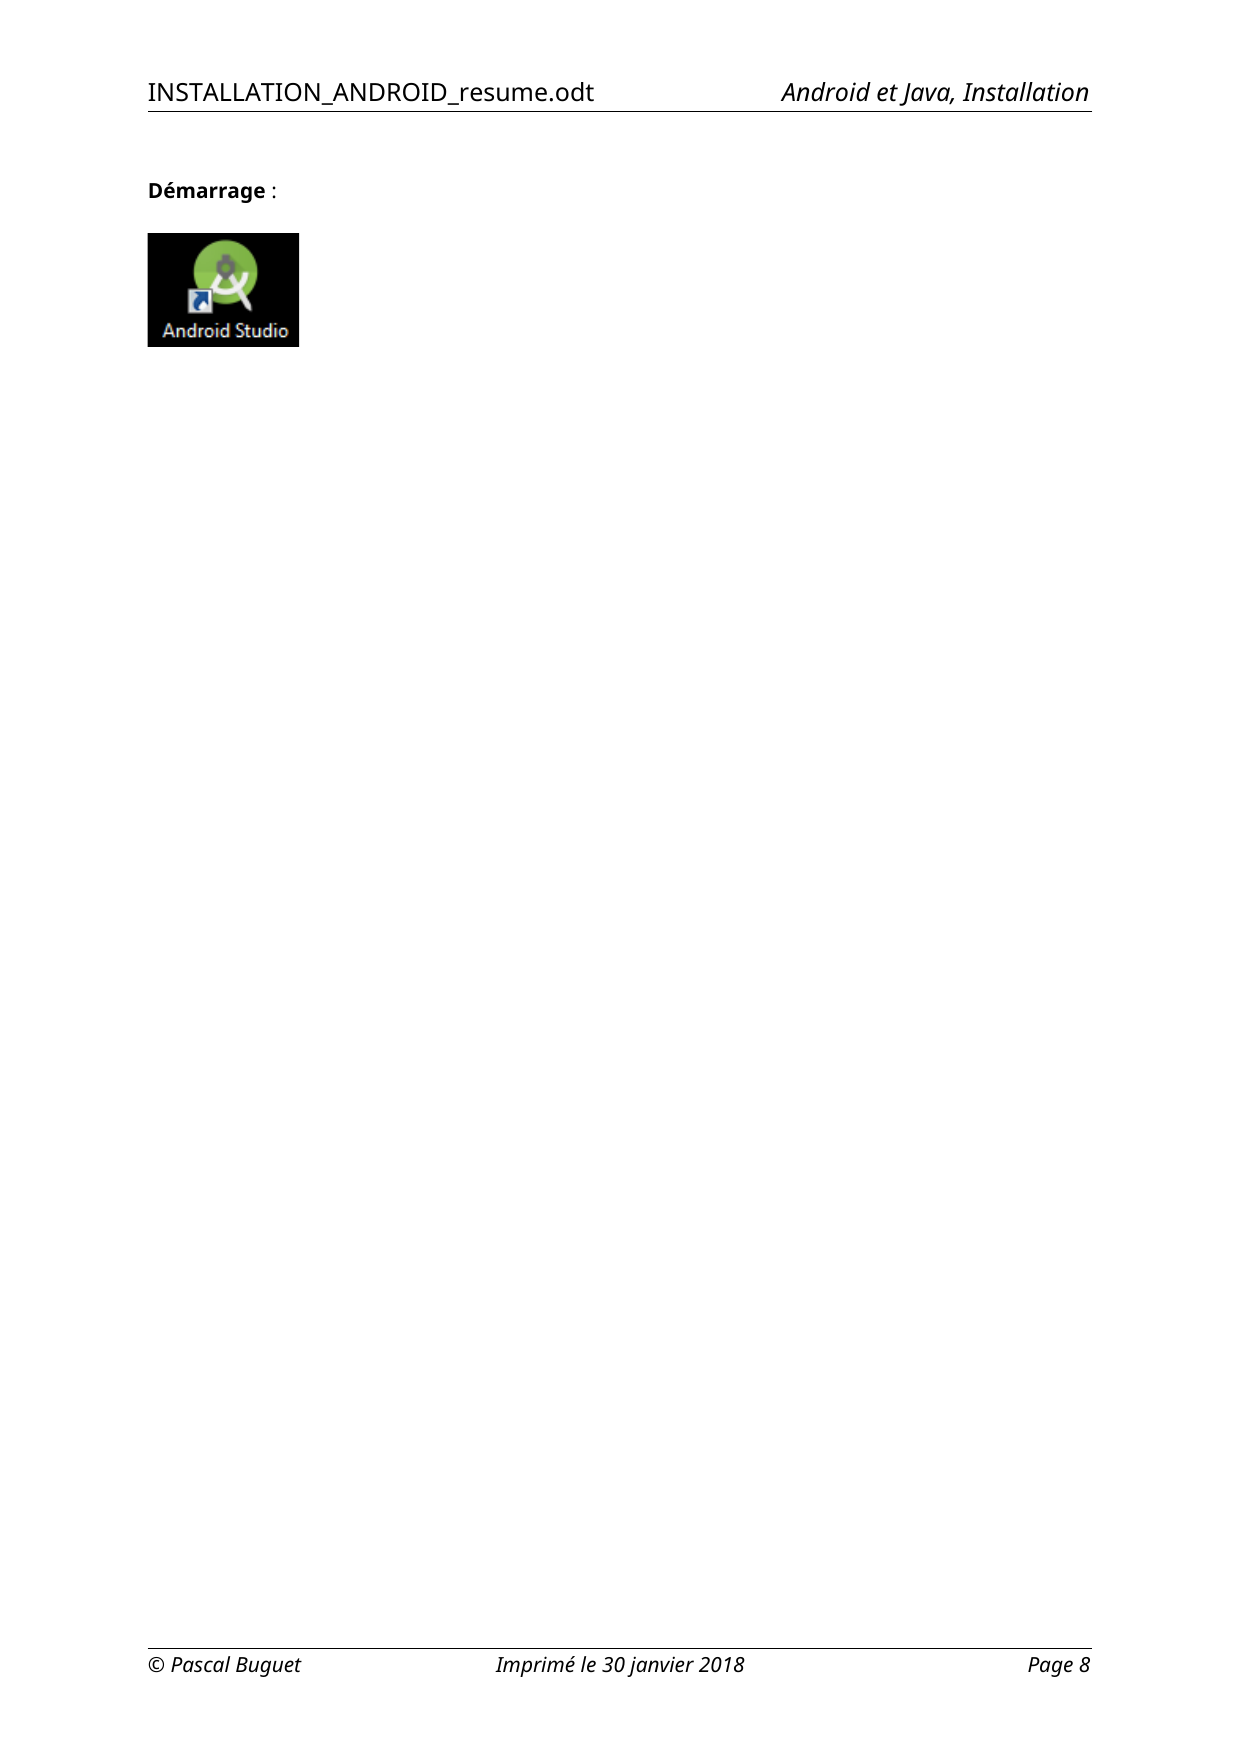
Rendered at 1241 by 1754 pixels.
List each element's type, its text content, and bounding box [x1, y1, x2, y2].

text Démarrage : [148, 176, 1092, 204]
picture [147, 233, 300, 347]
